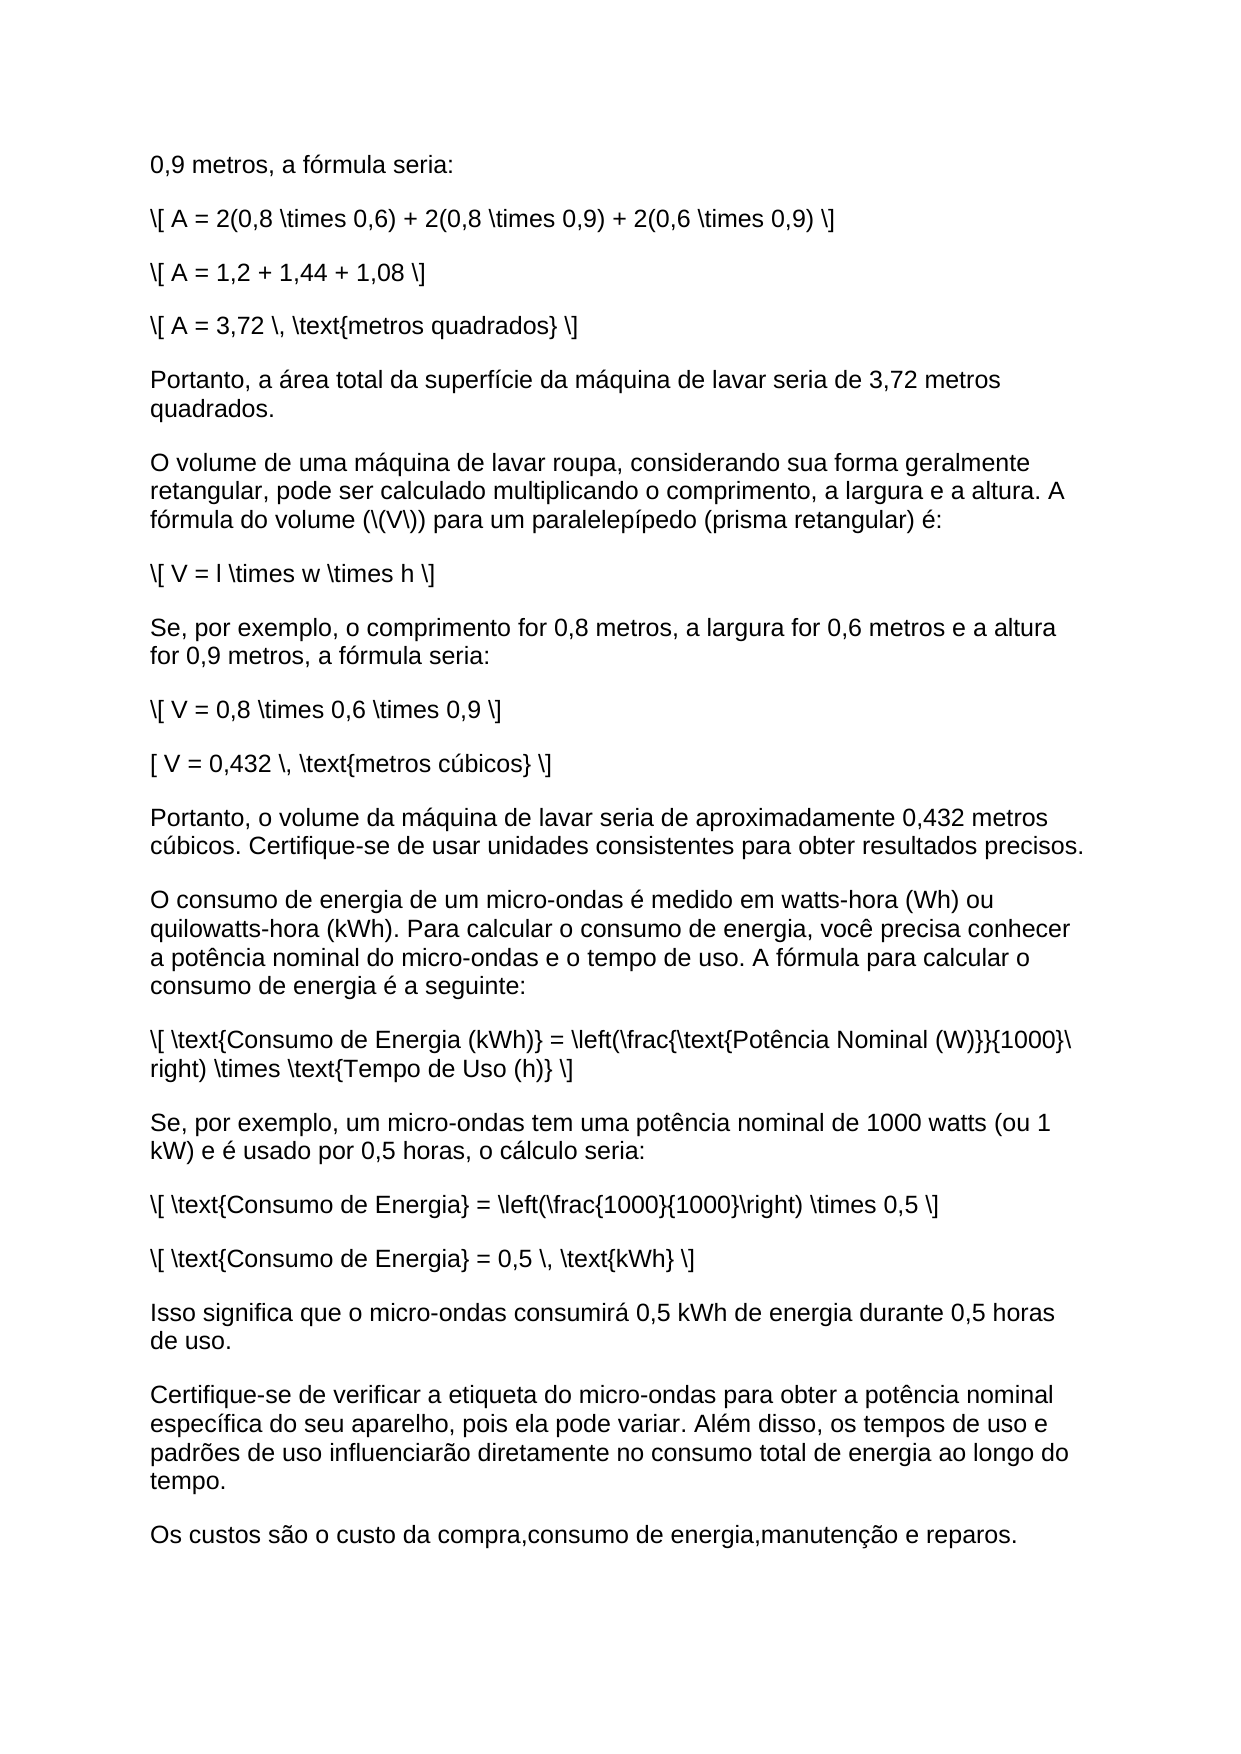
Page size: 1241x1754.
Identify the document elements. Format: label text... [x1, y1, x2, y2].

text \[ A = 1,2 + 1,44 + 1,08 \] [150, 257, 1090, 286]
text \[ \text{Consumo de Energia} = \left(\frac{1000}{1000}\right) \times 0,5 \] [150, 1190, 1090, 1219]
text 0,9 metros, a fórmula seria: [150, 150, 1090, 179]
text O consumo de energia de um micro-ondas é medido em watts-hora (Wh) ou quilowatts-hora (kWh). Para calcular o consumo de energia, você precisa conhecer a potência nominal do micro-ondas e o tempo de uso. A fórmula para calcular o consumo de energia é a seguinte: [150, 885, 1090, 1000]
text Portanto, a área total da superfície da máquina de lavar seria de 3,72 metros quadrados. [150, 365, 1090, 422]
text Certifique-se de verificar a etiqueta do micro-ondas para obter a potência nominal específica do seu aparelho, pois ela pode variar. Além disso, os tempos de uso e padrões de uso influenciarão diretamente no consumo total de energia ao longo do tempo. [150, 1380, 1090, 1495]
text Portanto, o volume da máquina de lavar seria de aproximadamente 0,432 metros cúbicos. Certifique-se de usar unidades consistentes para obter resultados precisos. [150, 802, 1090, 860]
text Se, por exemplo, o comprimento for 0,8 metros, a largura for 0,6 metros e a altura for 0,9 metros, a fórmula seria: [150, 612, 1090, 670]
text \[ A = 3,72 \, \text{metros quadrados} \] [150, 311, 1090, 340]
text \[ V = l \times w \times h \] [150, 559, 1090, 587]
text \[ V = 0,8 \times 0,6 \times 0,9 \] [150, 695, 1090, 724]
text [ V = 0,432 \, \text{metros cúbicos} \] [150, 749, 1090, 777]
text \[ \text{Consumo de Energia} = 0,5 \, \text{kWh} \] [150, 1244, 1090, 1272]
text Se, por exemplo, um micro-ondas tem uma potência nominal de 1000 watts (ou 1 kW) e é usado por 0,5 horas, o cálculo seria: [150, 1107, 1090, 1165]
text \[ A = 2(0,8 \times 0,6) + 2(0,8 \times 0,9) + 2(0,6 \times 0,9) \] [150, 204, 1090, 232]
text \[ \text{Consumo de Energia (kWh)} = \left(\frac{\text{Potência Nominal (W)}}{1000}\right) \times \text{Tempo de Uso (h)} \] [150, 1025, 1090, 1082]
text O volume de uma máquina de lavar roupa, considerando sua forma geralmente retangular, pode ser calculado multiplicando o comprimento, a largura e a altura. A fórmula do volume (\(V\)) para um paralelepípedo (prisma retangular) é: [150, 447, 1090, 534]
text Os custos são o custo da compra,consumo de energia,manutenção e reparos. [150, 1520, 1090, 1549]
text Isso significa que o micro-ondas consumirá 0,5 kWh de energia durante 0,5 horas de uso. [150, 1297, 1090, 1355]
